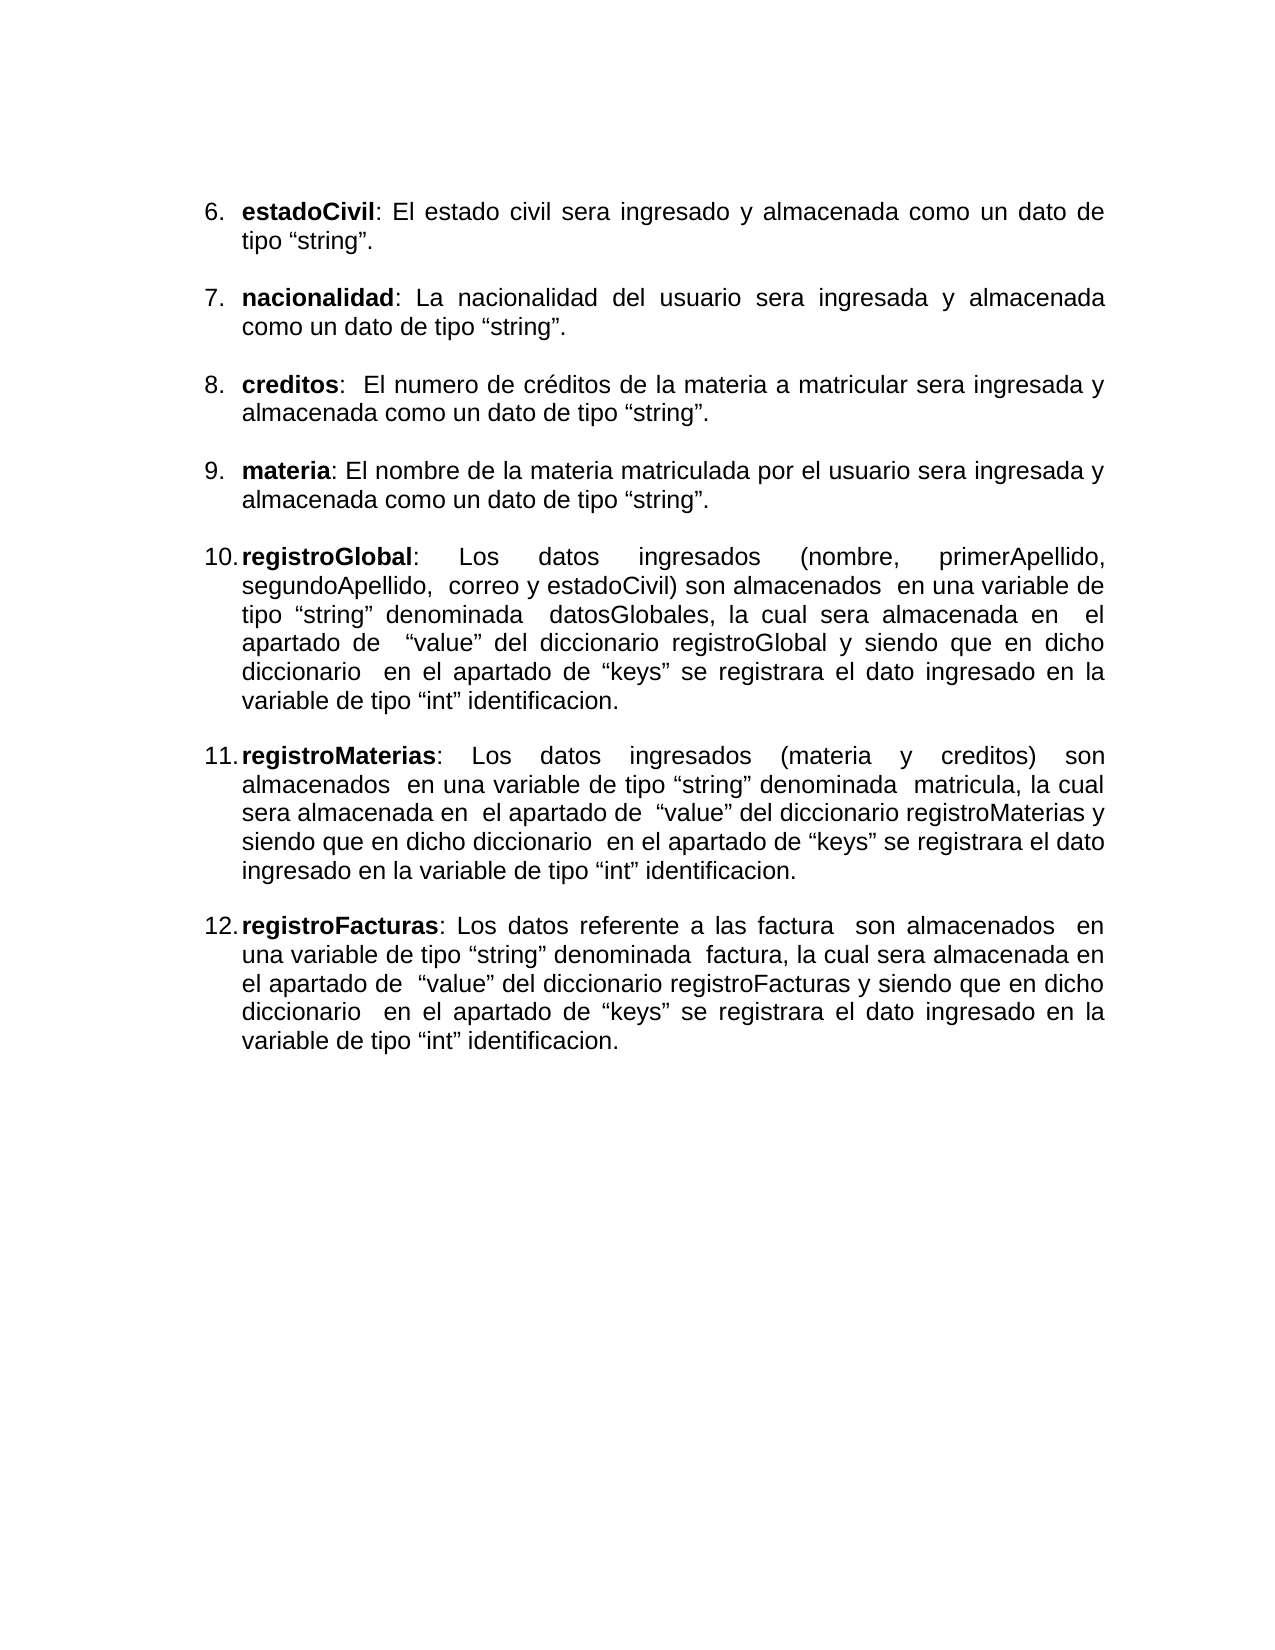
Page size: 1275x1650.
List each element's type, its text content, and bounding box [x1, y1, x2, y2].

list estadoCivil: El estado civil sera ingresado y almacenada como un dato de tipo “string”. [204, 197, 1106, 254]
list nacionalidad: La nacionalidad del usuario sera ingresada y almacenada como un dato de tipo “string”. [204, 283, 1106, 341]
list materia: El nombre de la materia matriculada por el usuario sera ingresada y almacenada como un dato de tipo “string”. [204, 456, 1106, 513]
list registroFacturas: Los datos referente a las factura son almacenados en una variable de tipo “string” denominada factura, la cual sera almacenada en el apartado de “value” del diccionario registroFacturas y siendo que en dicho diccionario en el apartado de “keys” se registrara el dato ingresado en la variable de tipo “int” identificacion. [204, 911, 1106, 1055]
list creditos: El numero de créditos de la materia a matricular sera ingresada y almacenada como un dato de tipo “string”. [204, 369, 1106, 427]
list registroGlobal: Los datos ingresados (nombre, primerApellido, segundoApellido, correo y estadoCivil) son almacenados en una variable de tipo “string” denominada datosGlobales, la cual sera almacenada en el apartado de “value” del diccionario registroGlobal y siendo que en dicho diccionario en el apartado de “keys” se registrara el dato ingresado en la variable de tipo “int” identificacion. [204, 542, 1106, 714]
list registroMaterias: Los datos ingresados (materia y creditos) son almacenados en una variable de tipo “string” denominada matricula, la cual sera almacenada en el apartado de “value” del diccionario registroMaterias y siendo que en dicho diccionario en el apartado de “keys” se registrara el dato ingresado en la variable de tipo “int” identificacion. [204, 741, 1106, 885]
